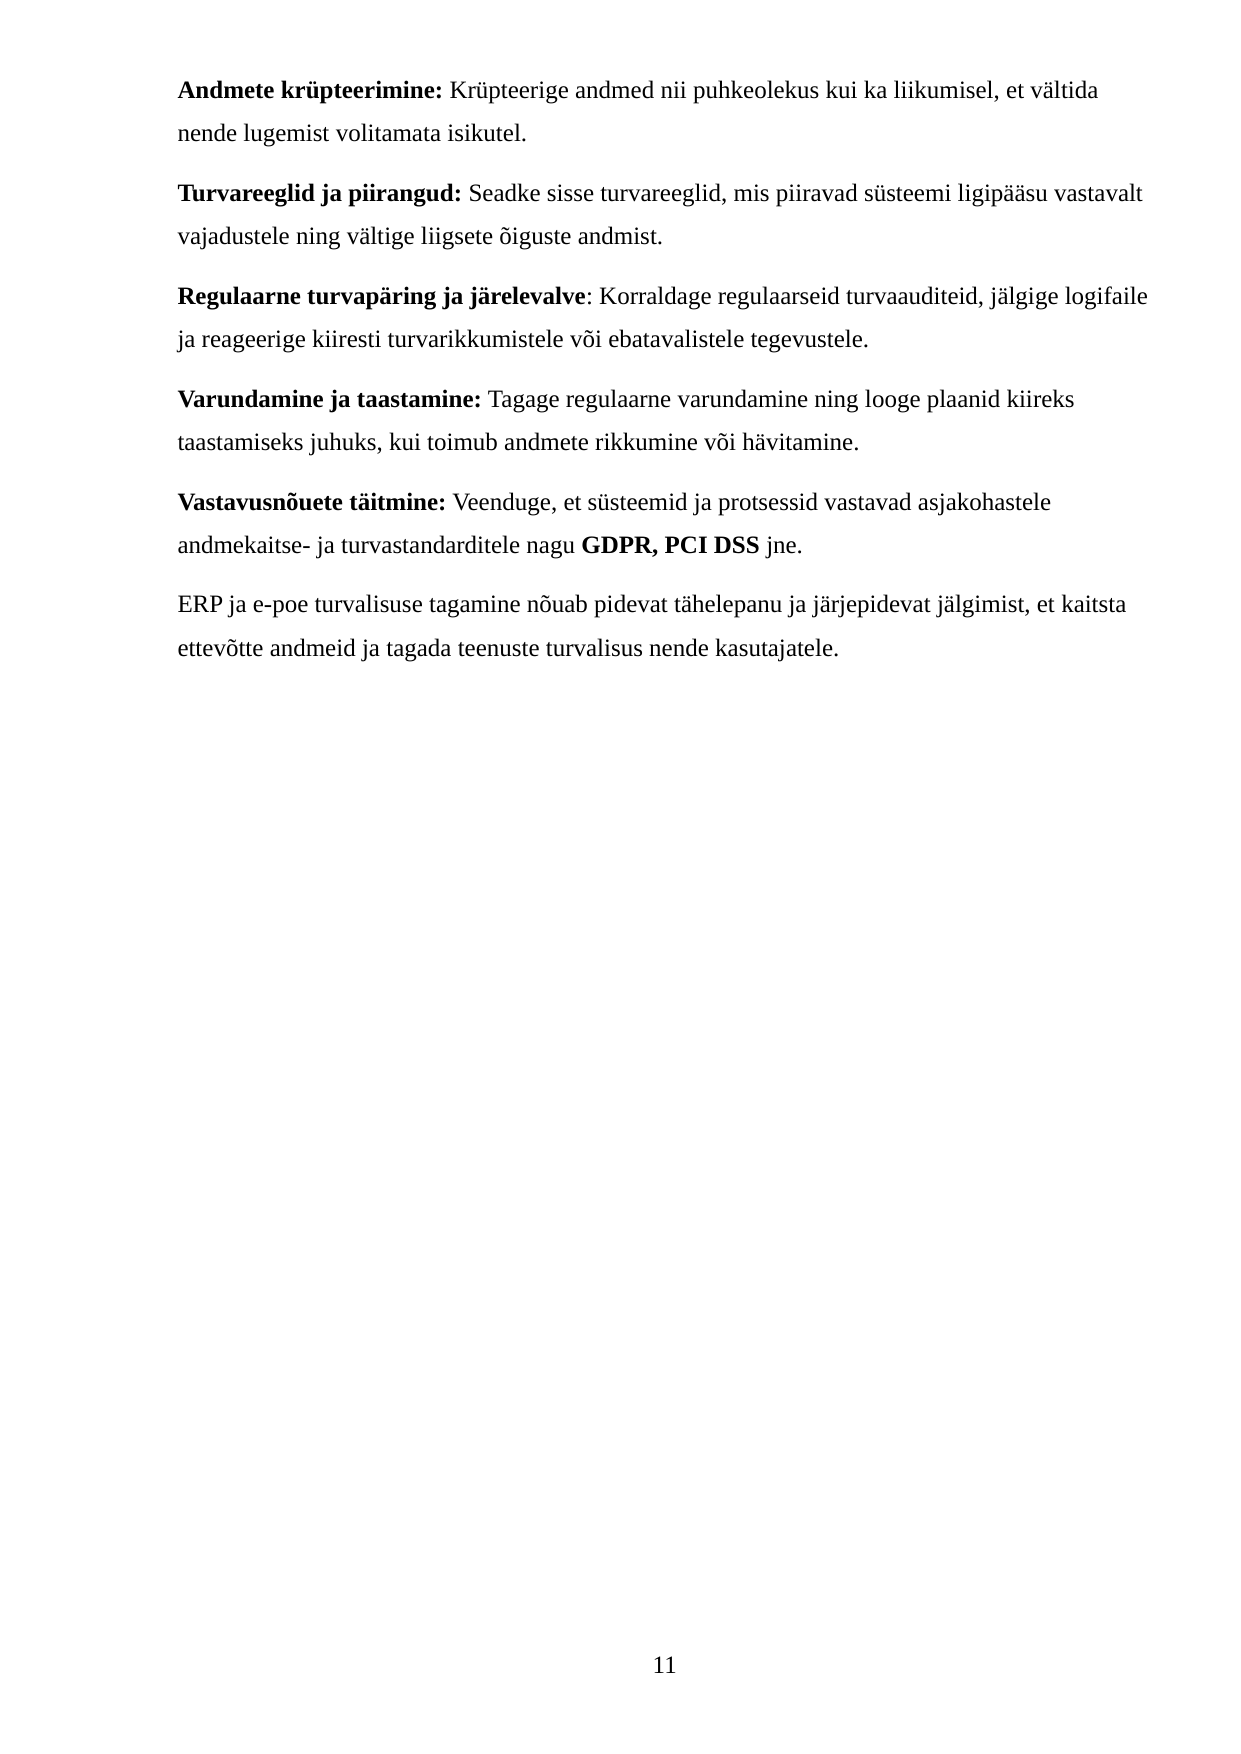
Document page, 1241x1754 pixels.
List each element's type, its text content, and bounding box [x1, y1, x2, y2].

text Regulaarne turvapäring ja järelevalve: Korraldage regulaarseid turvaauditeid, jälgige logifaile ja reageerige kiiresti turvarikkumistele või ebatavalistele tegevustele. [177, 281, 1152, 353]
text Vastavusnõuete täitmine: Veenduge, et süsteemid ja protsessid vastavad asjakohastele andmekaitse- ja turvastandarditele nagu GDPR, PCI DSS jne. [177, 487, 1152, 558]
text ERP ja e-poe turvalisuse tagamine nõuab pidevat tähelepanu ja järjepidevat jälgimist, et kaitsta ettevõtte andmeid ja tagada teenuste turvalisus nende kasutajatele. [177, 589, 1152, 661]
text Andmete krüpteerimine: Krüpteerige andmed nii puhkeolekus kui ka liikumisel, et vältida nende lugemist volitamata isikutel. [177, 75, 1152, 147]
text Turvareeglid ja piirangud: Seadke sisse turvareeglid, mis piiravad süsteemi ligipääsu vastavalt vajadustele ning vältige liigsete õiguste andmist. [177, 178, 1152, 250]
text Varundamine ja taastamine: Tagage regulaarne varundamine ning looge plaanid kiireks taastamiseks juhuks, kui toimub andmete rikkumine või hävitamine. [177, 384, 1152, 456]
